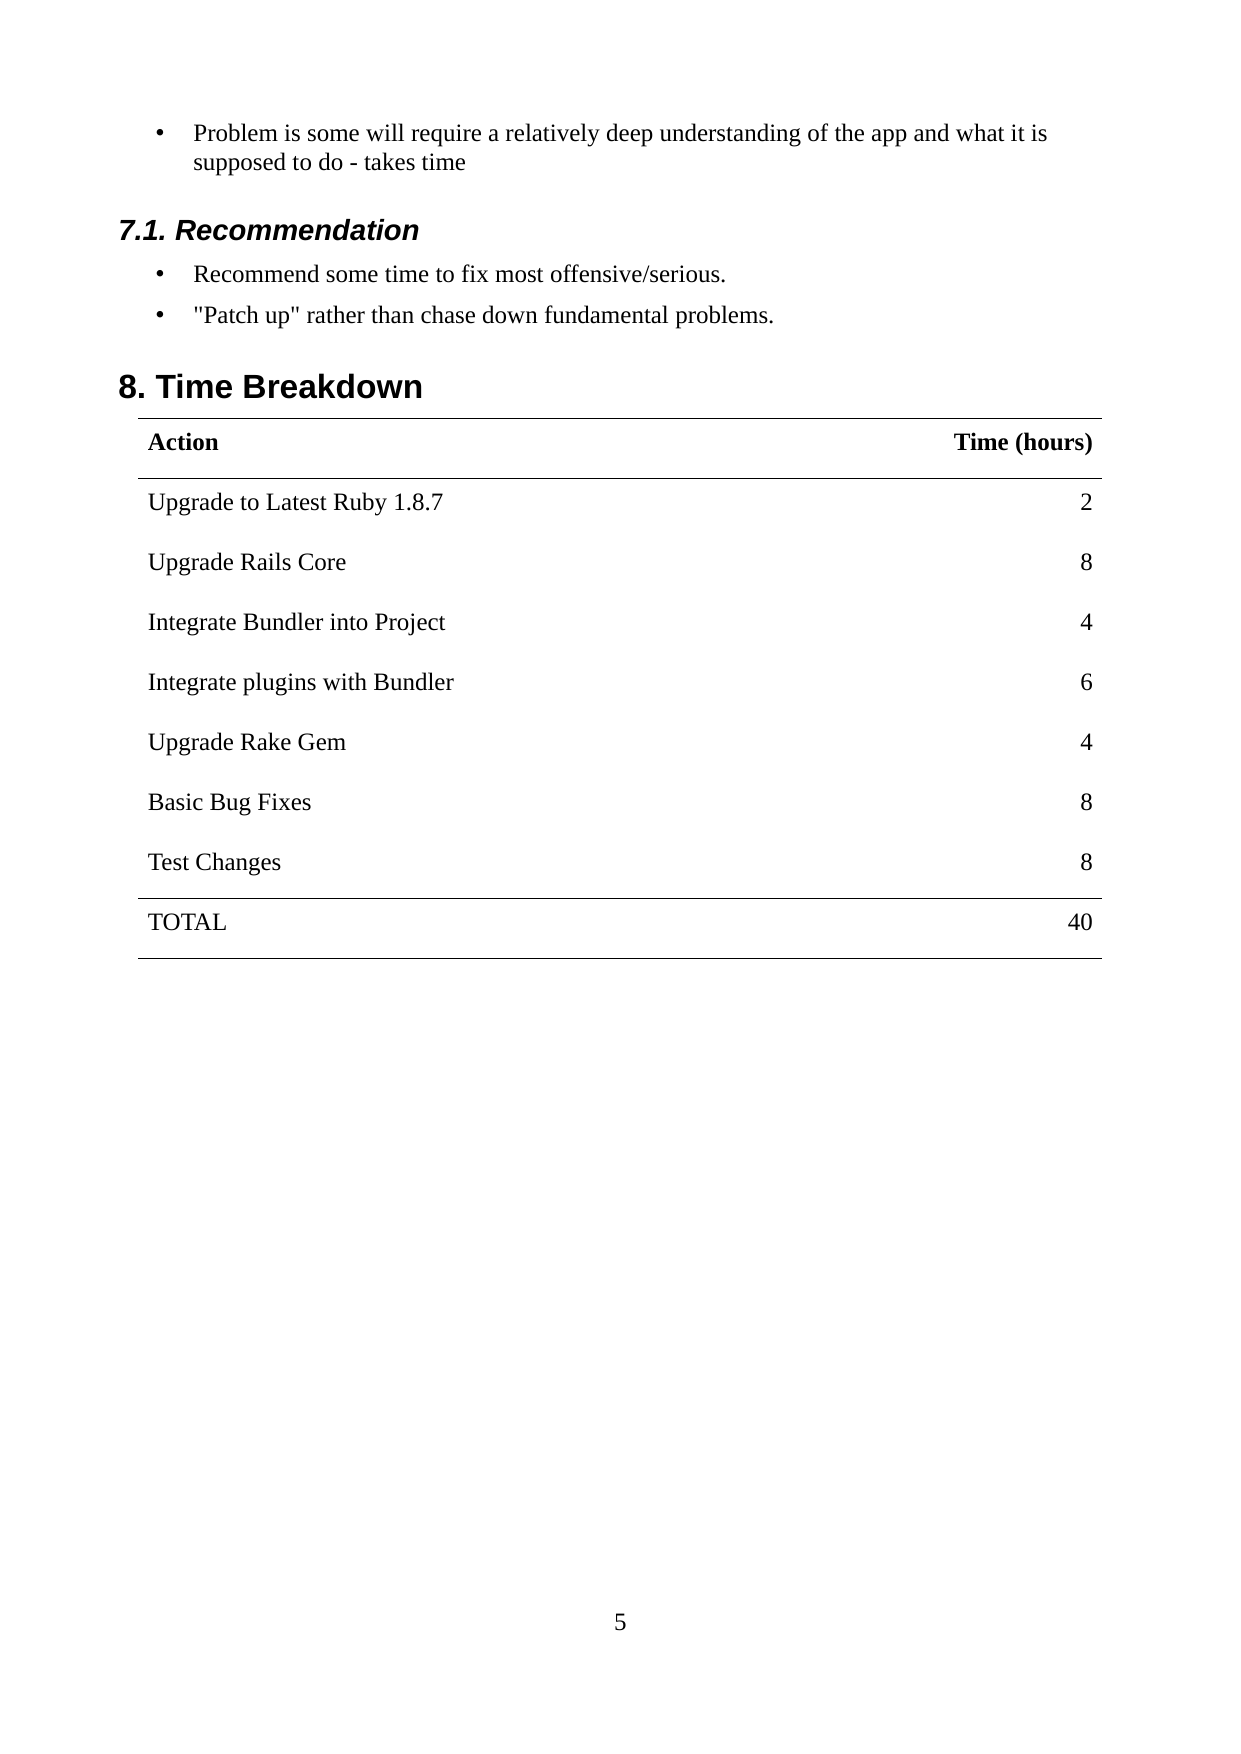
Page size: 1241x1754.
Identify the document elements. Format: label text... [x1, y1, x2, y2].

list Recommend some time to fix most offensive/serious. [156, 259, 1122, 288]
table_cell 4 [620, 598, 1102, 658]
table_cell Upgrade Rake Gem [138, 718, 620, 778]
table_cell 6 [620, 658, 1102, 718]
subtitle Time Breakdown [118, 367, 1122, 405]
table_cell 8 [620, 778, 1102, 838]
table_cell TOTAL [138, 899, 620, 958]
table_cell 8 [620, 838, 1102, 898]
table_cell Integrate Bundler into Project [138, 598, 620, 658]
table_cell Basic Bug Fixes [138, 778, 620, 838]
table_cell Upgrade to Latest Ruby 1.8.7 [138, 479, 620, 538]
table_cell Integrate plugins with Bundler [138, 658, 620, 718]
table_cell 2 [620, 479, 1102, 538]
table_header Action [138, 419, 620, 478]
table_cell Upgrade Rails Core [138, 538, 620, 598]
table_header Time (hours) [620, 419, 1102, 478]
table_cell 8 [620, 538, 1102, 598]
list Problem is some will require a relatively deep understanding of the app and what it is supposed to do - takes time [156, 118, 1122, 176]
table_cell Test Changes [138, 838, 620, 898]
table_cell 4 [620, 718, 1102, 778]
table_cell 40 [620, 899, 1102, 958]
list "Patch up" rather than chase down fundamental problems. [156, 300, 1122, 329]
subtitle Recommendation [118, 213, 1122, 247]
